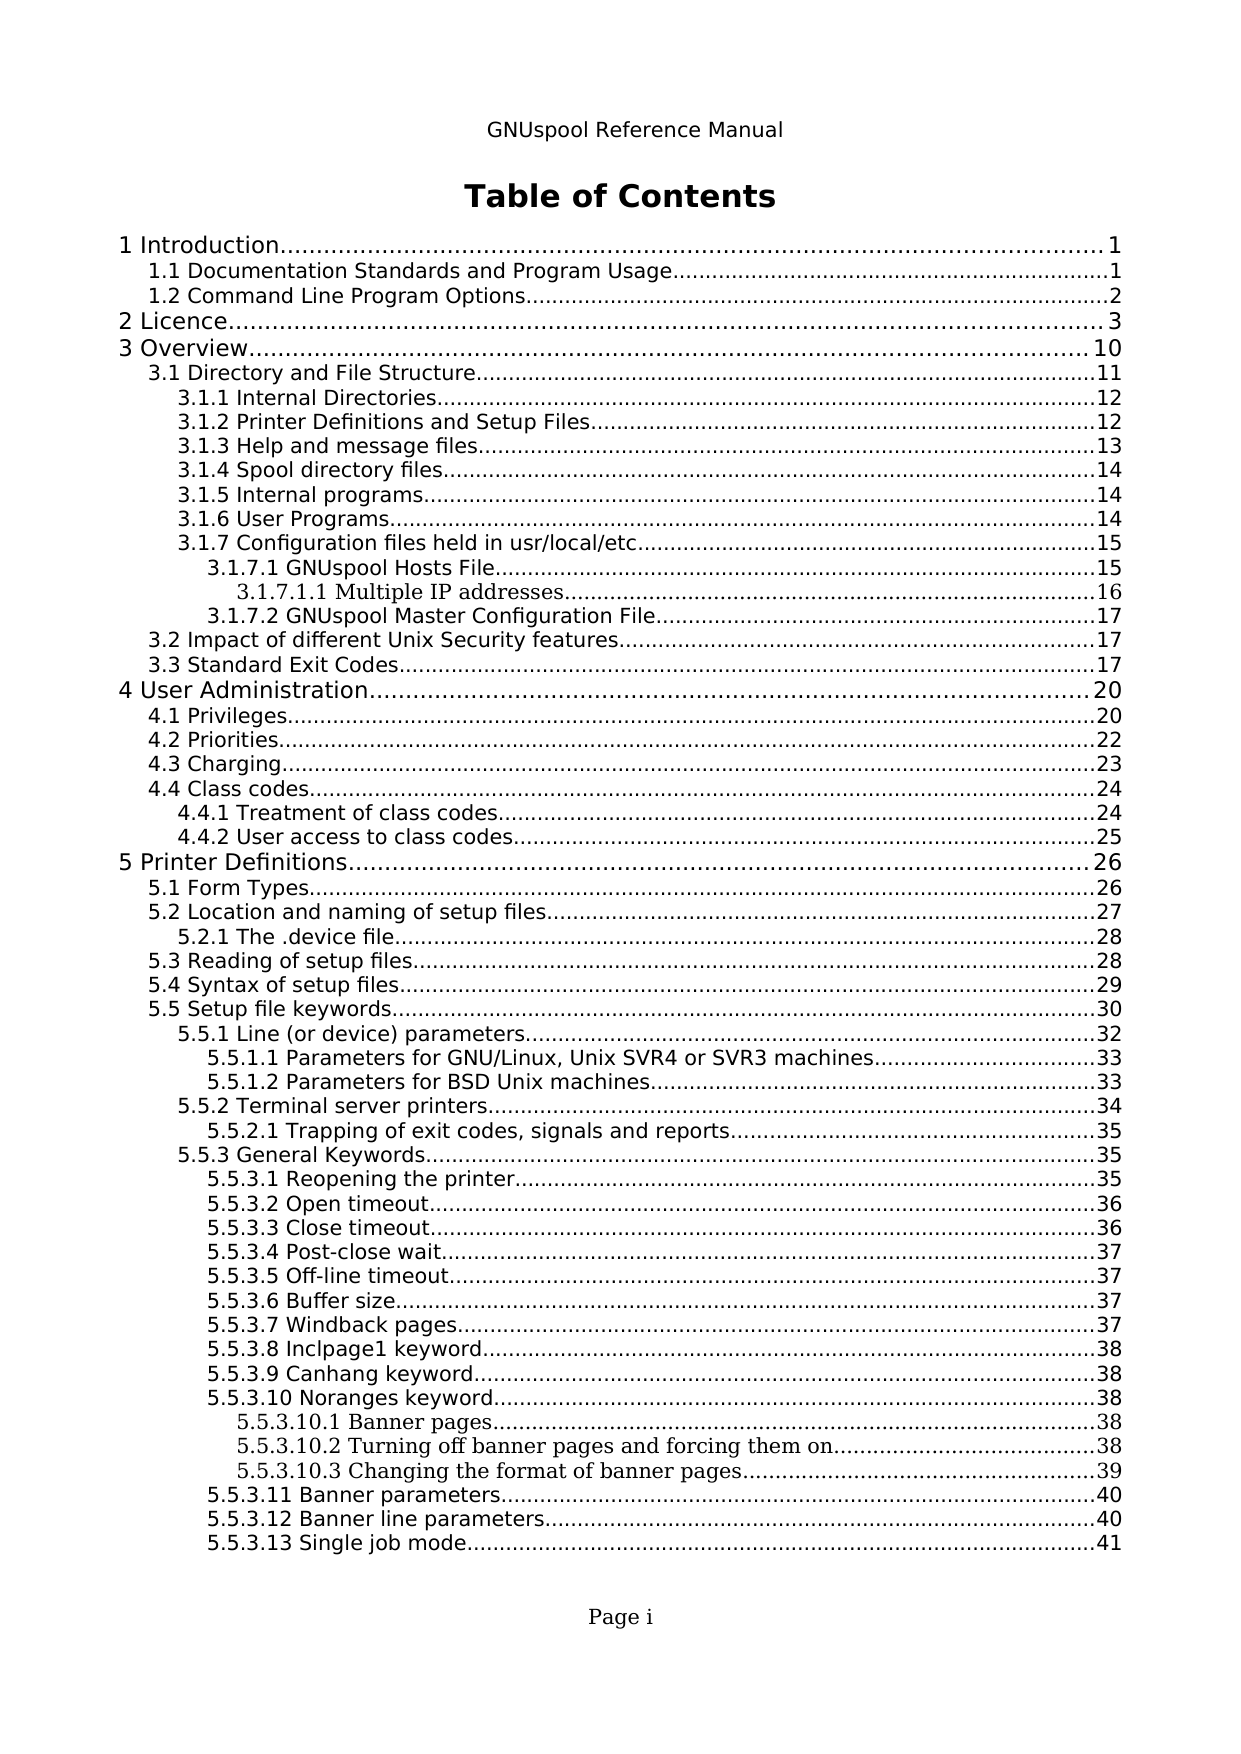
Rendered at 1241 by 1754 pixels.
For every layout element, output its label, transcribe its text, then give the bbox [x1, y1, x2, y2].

text 5.5.3.10.2 Turning off banner pages and forcing them on. 38 [236, 1434, 1122, 1459]
text 5.5.3.5 Off-line timeout. 37 [207, 1264, 1122, 1289]
text 5.5.2.1 Trapping of exit codes, signals and reports 35 [207, 1119, 1122, 1143]
text 4.2 Priorities 22 [148, 728, 1122, 752]
text 3.1 Directory and File Structure 11 [148, 362, 1122, 386]
text 5.5.3.4 Post-close wait 37 [207, 1240, 1122, 1264]
text 4.4 Class codes 24 [148, 777, 1122, 801]
text 4.4.1 Treatment of class codes 24 [177, 801, 1122, 825]
text 1.2 Command Line Program Options 2 [148, 284, 1122, 308]
text 5.5.1.2 Parameters for BSD Unix machines 33 [207, 1070, 1122, 1095]
text 3.1.5 Internal programs 14 [177, 483, 1122, 507]
text 5.3 Reading of setup files 28 [148, 949, 1122, 973]
text 1.1 Documentation Standards and Program Usage 1 [148, 259, 1122, 284]
text 5.2.1 The .device file 28 [177, 925, 1122, 949]
text 5.5.1.1 Parameters for GNU/Linux, Unix SVR4 or SVR3 machines 33 [207, 1046, 1122, 1070]
text 3.1.2 Printer Definitions and Setup Files 12 [177, 410, 1122, 434]
text 5.5 Setup file keywords. 30 [148, 998, 1122, 1022]
text 5.1 Form Types 26 [148, 876, 1122, 901]
text 5.5.3.7 Windback pages. 37 [207, 1313, 1122, 1337]
text 4.4.2 User access to class codes. 25 [177, 825, 1122, 849]
text 4.3 Charging 23 [148, 752, 1122, 777]
text 3.1.4 Spool directory files 14 [177, 459, 1122, 483]
text 1 Introduction 1 [118, 233, 1122, 259]
text 3.1.7 Configuration files held in usr/local/etc 15 [177, 531, 1122, 556]
text 2 Licence 3 [118, 308, 1122, 335]
text 3.1.7.1.1 Multiple IP addresses 16 [236, 580, 1122, 604]
text 3.3 Standard Exit Codes 17 [148, 653, 1122, 677]
text 5.5.3 General Keywords. 35 [177, 1143, 1122, 1167]
text 5.5.3.9 Canhang keyword. 38 [207, 1362, 1122, 1386]
text 5.4 Syntax of setup files. 29 [148, 973, 1122, 998]
text 5.5.1 Line (or device) parameters. 32 [177, 1022, 1122, 1046]
text 5.2 Location and naming of setup files 27 [148, 901, 1122, 925]
text 5.5.3.10 Noranges keyword 38 [207, 1386, 1122, 1410]
text 3.1.1 Internal Directories 12 [177, 386, 1122, 410]
text 5.5.3.1 Reopening the printer. 35 [207, 1167, 1122, 1192]
text 5.5.3.11 Banner parameters. 40 [207, 1483, 1122, 1507]
text 4.1 Privileges 20 [148, 704, 1122, 728]
text 5 Printer Definitions 26 [118, 849, 1122, 876]
text 5.5.3.13 Single job mode. 41 [207, 1532, 1122, 1556]
text 5.5.3.10.3 Changing the format of banner pages 39 [236, 1459, 1122, 1483]
text 5.5.3.12 Banner line parameters. 40 [207, 1507, 1122, 1532]
text 5.5.2 Terminal server printers. 34 [177, 1095, 1122, 1119]
text 5.5.3.6 Buffer size. 37 [207, 1289, 1122, 1313]
text 3.1.6 User Programs 14 [177, 507, 1122, 531]
text 3.1.7.1 GNUspool Hosts File 15 [207, 556, 1122, 580]
text 5.5.3.8 Inclpage1 keyword 38 [207, 1337, 1122, 1362]
text 5.5.3.2 Open timeout. 36 [207, 1192, 1122, 1216]
subtitle Table of Contents [118, 178, 1122, 214]
text 3 Overview 10 [118, 335, 1122, 362]
text 5.5.3.10.1 Banner pages 38 [236, 1410, 1122, 1434]
text 5.5.3.3 Close timeout 36 [207, 1216, 1122, 1240]
text 3.1.7.2 GNUspool Master Configuration File 17 [207, 604, 1122, 628]
text 3.2 Impact of different Unix Security features. 17 [148, 628, 1122, 653]
text 3.1.3 Help and message files 13 [177, 434, 1122, 459]
text 4 User Administration 20 [118, 677, 1122, 704]
